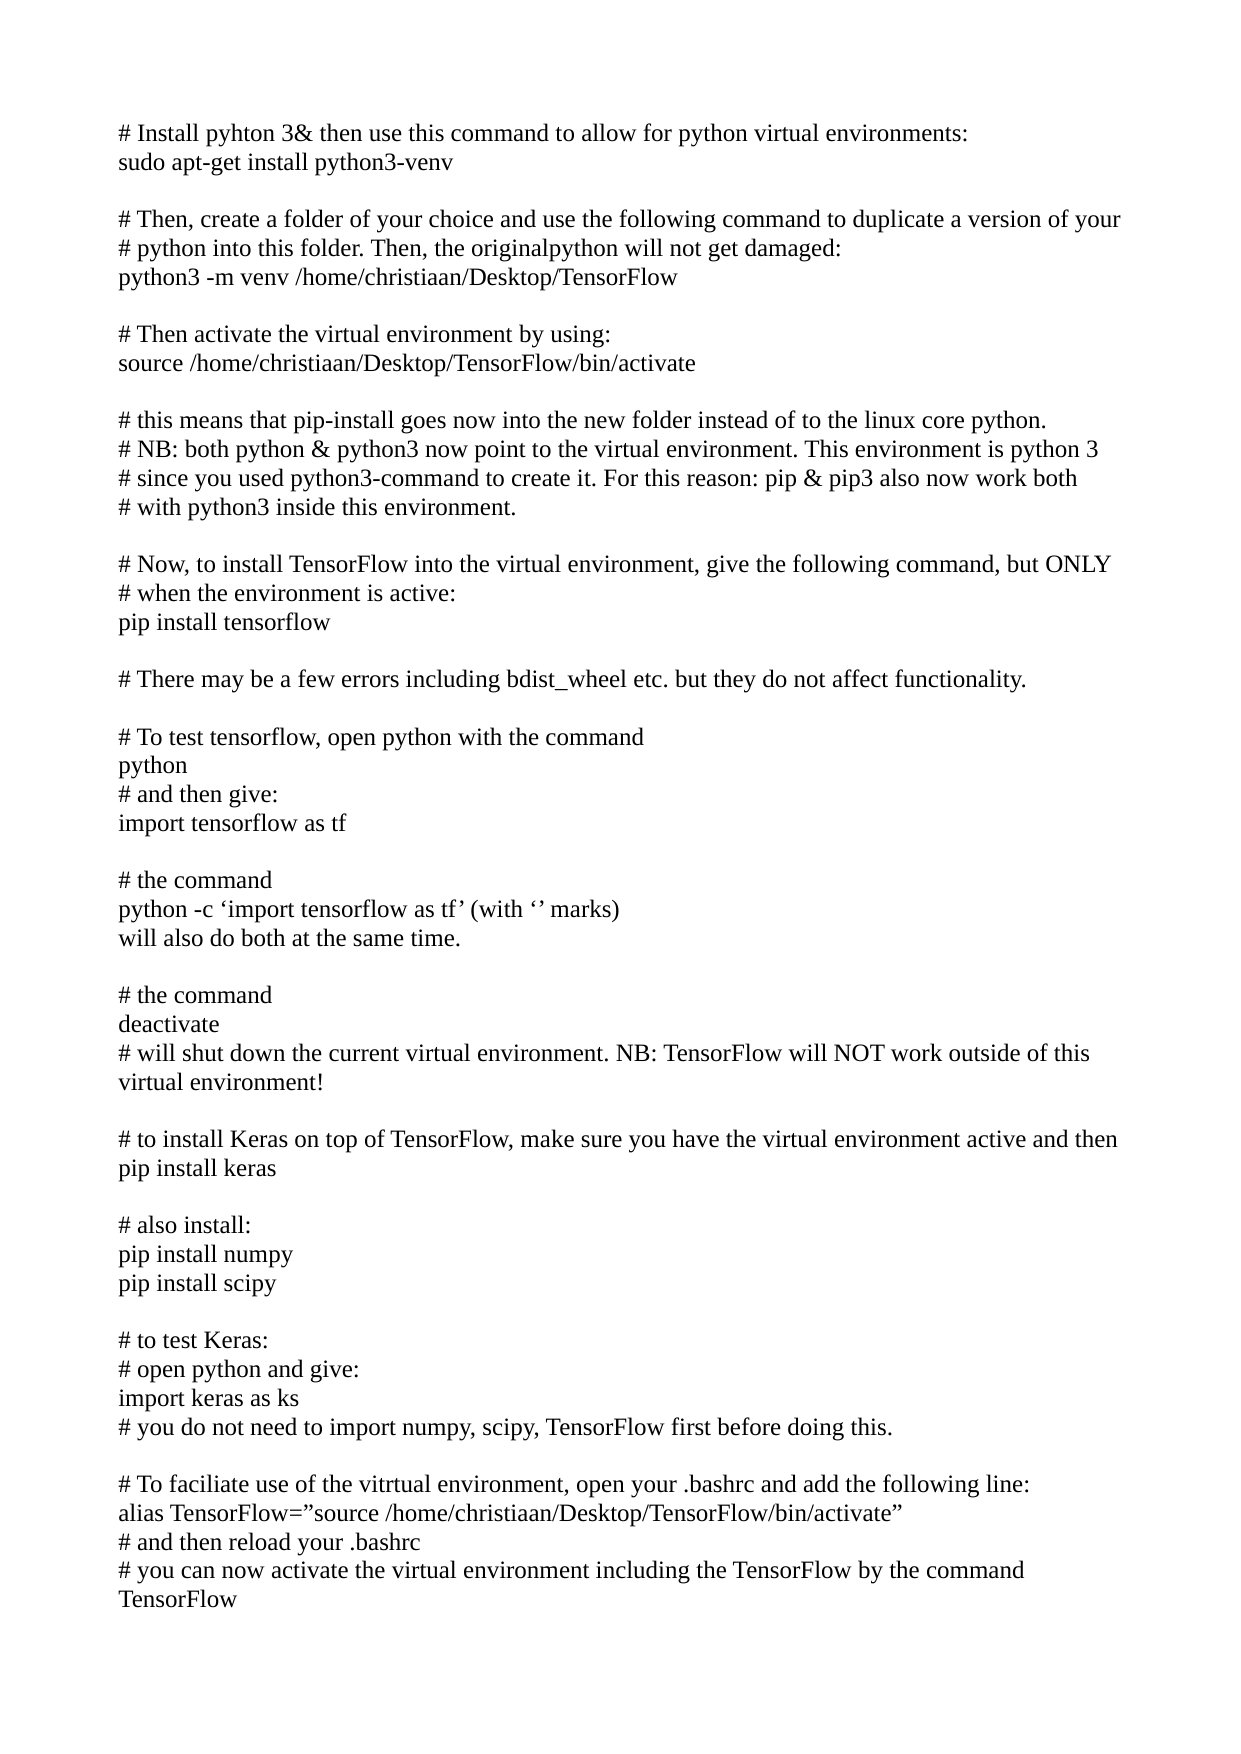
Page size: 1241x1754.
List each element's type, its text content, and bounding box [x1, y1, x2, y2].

text python3 -m venv /home/christiaan/Desktop/TensorFlow [118, 262, 1122, 291]
text TensorFlow [118, 1584, 1122, 1613]
text import keras as ks [118, 1383, 1122, 1412]
text alias TensorFlow=”source /home/christiaan/Desktop/TensorFlow/bin/activate” [118, 1498, 1122, 1527]
text # since you used python3-command to create it. For this reason: pip & pip3 also now work both [118, 463, 1122, 492]
text # also install: [118, 1211, 1122, 1239]
text # Then activate the virtual environment by using: [118, 319, 1122, 348]
text # this means that pip-install goes now into the new folder instead of to the linux core python. [118, 406, 1122, 434]
text # open python and give: [118, 1354, 1122, 1383]
text # with python3 inside this environment. [118, 492, 1122, 521]
text # the command [118, 866, 1122, 894]
text pip install numpy [118, 1239, 1122, 1268]
text # will shut down the current virtual environment. NB: TensorFlow will NOT work outside of this virtual environment! [118, 1038, 1122, 1096]
text # to test Keras: [118, 1326, 1122, 1354]
text # Install pyhton 3& then use this command to allow for python virtual environments: [118, 118, 1122, 147]
text # and then reload your .bashrc [118, 1527, 1122, 1556]
text # you do not need to import numpy, scipy, TensorFlow first before doing this. [118, 1412, 1122, 1441]
text # To faciliate use of the vitrtual environment, open your .bashrc and add the following line: [118, 1469, 1122, 1498]
text # NB: both python & python3 now point to the virtual environment. This environment is python 3 [118, 434, 1122, 463]
text sudo apt-get install python3-venv [118, 147, 1122, 176]
text # There may be a few errors including bdist_wheel etc. but they do not affect functionality. [118, 664, 1122, 693]
text # you can now activate the virtual environment including the TensorFlow by the command [118, 1556, 1122, 1584]
text # to install Keras on top of TensorFlow, make sure you have the virtual environment active and then [118, 1124, 1122, 1153]
text deactivate [118, 1009, 1122, 1038]
text python [118, 751, 1122, 779]
text # the command [118, 981, 1122, 1009]
text # Now, to install TensorFlow into the virtual environment, give the following command, but ONLY [118, 549, 1122, 578]
text python -c ‘import tensorflow as tf’ (with ‘’ marks) [118, 894, 1122, 923]
text pip install tensorflow [118, 607, 1122, 636]
text # Then, create a folder of your choice and use the following command to duplicate a version of your # python into this folder. Then, the originalpython will not get damaged: [118, 204, 1122, 262]
text # when the environment is active: [118, 578, 1122, 607]
text pip install scipy [118, 1268, 1122, 1297]
text import tensorflow as tf [118, 808, 1122, 837]
text pip install keras [118, 1153, 1122, 1182]
text will also do both at the same time. [118, 923, 1122, 952]
text source /home/christiaan/Desktop/TensorFlow/bin/activate [118, 348, 1122, 377]
text # To test tensorflow, open python with the command [118, 722, 1122, 751]
text # and then give: [118, 779, 1122, 808]
